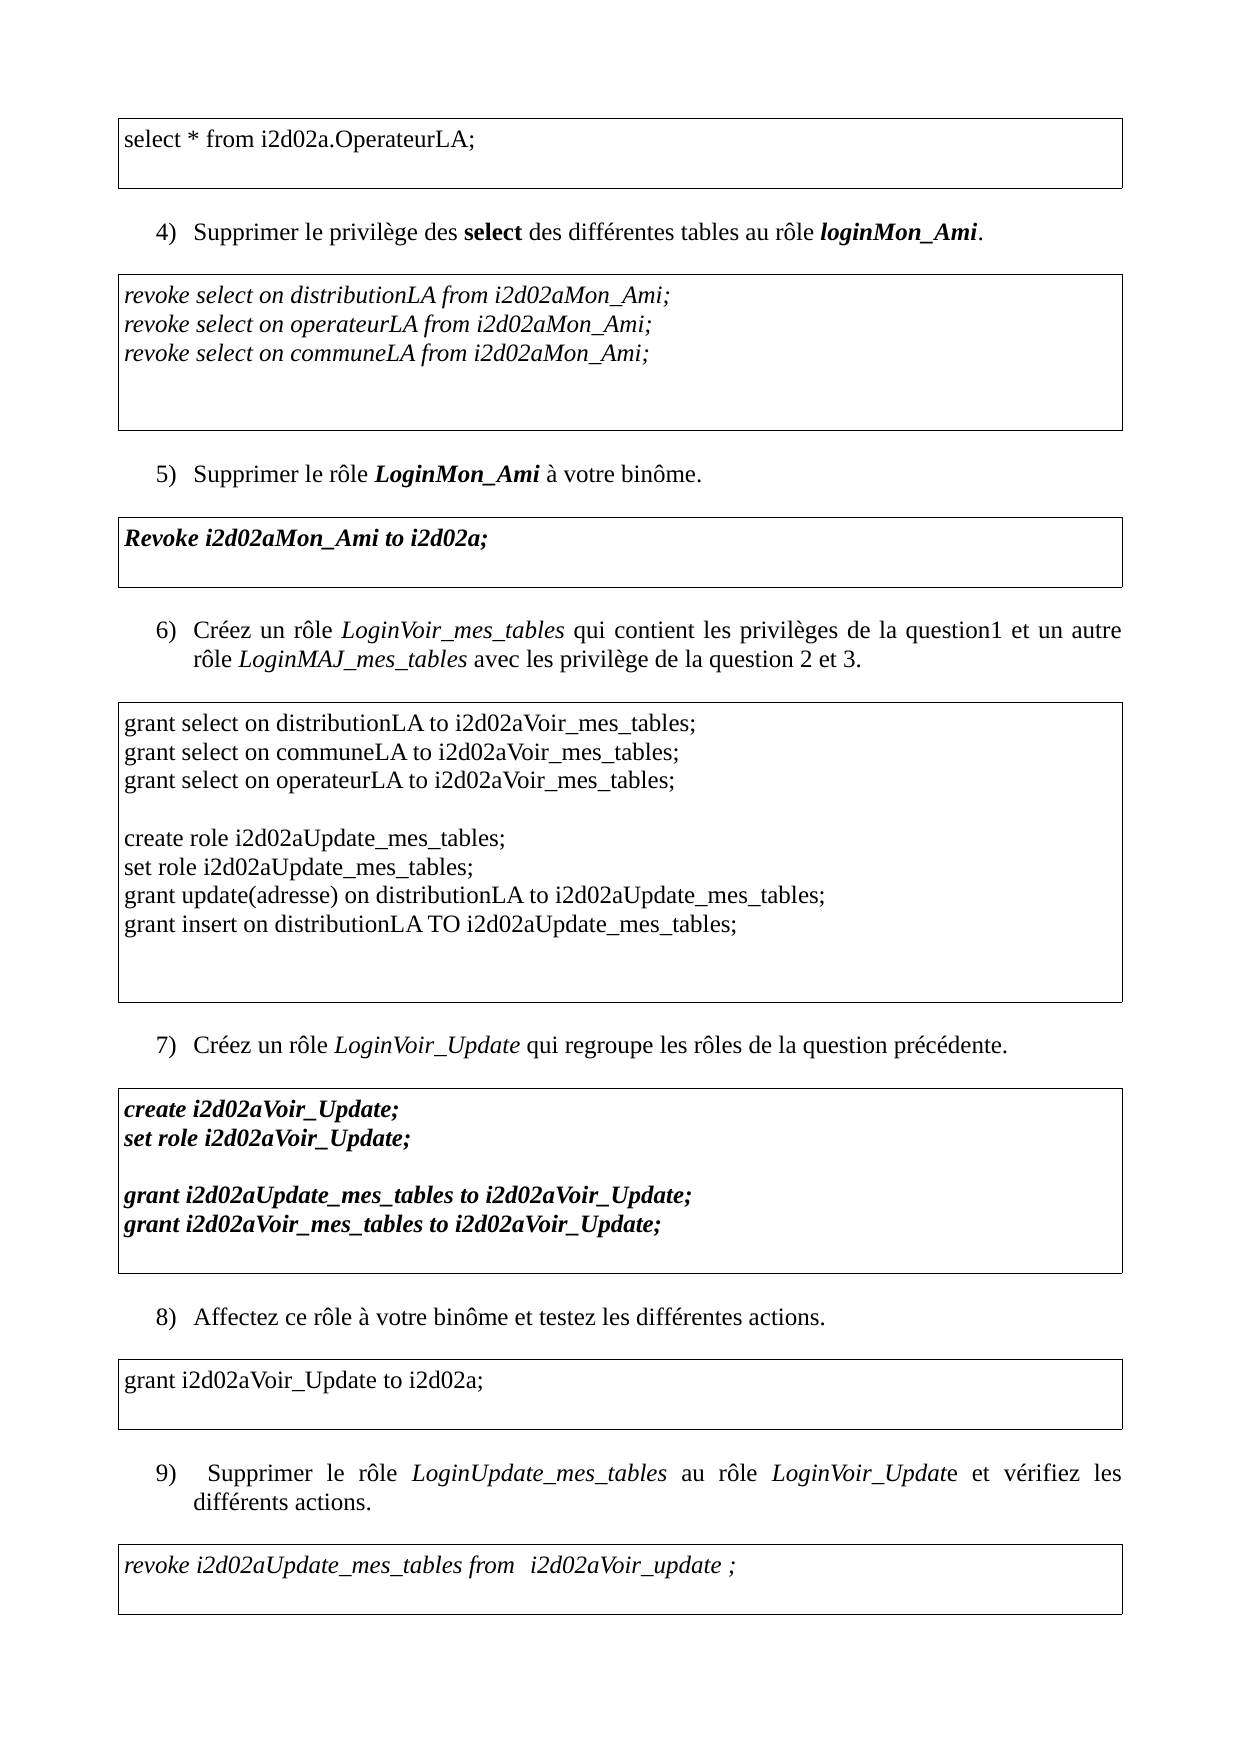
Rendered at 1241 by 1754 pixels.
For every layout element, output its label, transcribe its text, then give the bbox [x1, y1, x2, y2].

list Supprimer le privilège des select des différentes tables au rôle loginMon_Ami. [156, 217, 1122, 246]
list Supprimer le rôle LoginMon_Ami à votre binôme. [156, 459, 1122, 488]
list Supprimer le rôle LoginUpdate_mes_tables au rôle LoginVoir_Update et vérifiez les différents actions. [156, 1458, 1122, 1516]
table_header grant i2d02aVoir_Update to i2d02a; [119, 1360, 1122, 1429]
table_header grant select on distributionLA to i2d02aVoir_mes_tables; grant select on communeLA to i2d02aVoir_mes_tables; grant select on operateurLA to i2d02aVoir_mes_tables; create role i2d02aUpdate_mes_tables; set role i2d02aUpdate_mes_tables; grant update(adresse) on distributionLA to i2d02aUpdate_mes_tables; grant insert on distributionLA TO i2d02aUpdate_mes_tables; [119, 703, 1122, 1001]
table_header Revoke i2d02aMon_Ami to i2d02a; [119, 518, 1122, 586]
table_header select * from i2d02a.OperateurLA; [119, 119, 1122, 188]
list Créez un rôle LoginVoir_mes_tables qui contient les privilèges de la question1 et un autre rôle LoginMAJ_mes_tables avec les privilège de la question 2 et 3. [156, 616, 1122, 673]
table_header revoke i2d02aUpdate_mes_tables from i2d02aVoir_update ; [119, 1545, 1122, 1614]
list Affectez ce rôle à votre binôme et testez les différentes actions. [156, 1302, 1122, 1331]
table_header create i2d02aVoir_Update; set role i2d02aVoir_Update; grant i2d02aUpdate_mes_tables to i2d02aVoir_Update; grant i2d02aVoir_mes_tables to i2d02aVoir_Update; [119, 1089, 1122, 1273]
list Créez un rôle LoginVoir_Update qui regroupe les rôles de la question précédente. [156, 1031, 1122, 1059]
table_header revoke select on distributionLA from i2d02aMon_Ami; revoke select on operateurLA from i2d02aMon_Ami; revoke select on communeLA from i2d02aMon_Ami; [119, 275, 1122, 430]
